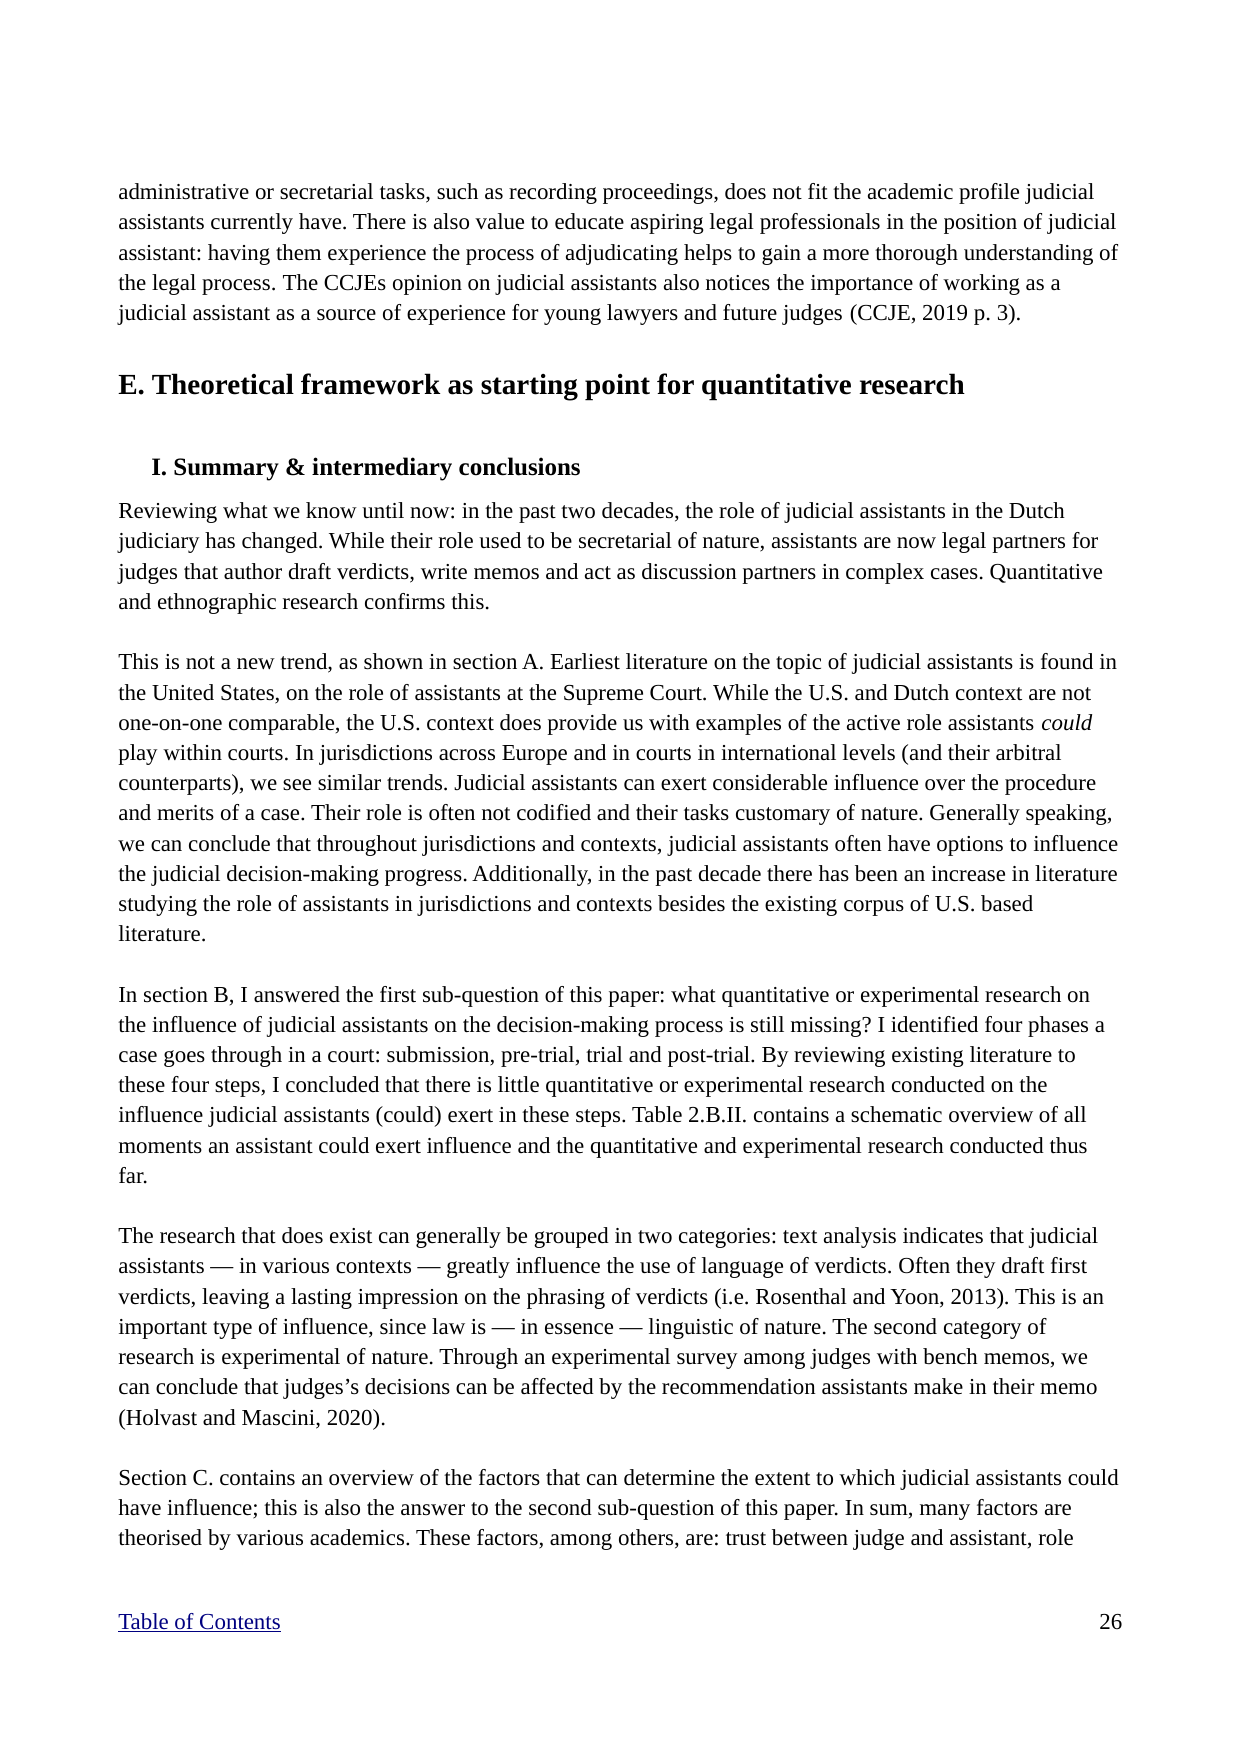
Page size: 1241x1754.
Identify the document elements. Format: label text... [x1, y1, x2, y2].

text In section B, I answered the first sub-question of this paper: what quantitative or experimental research on the influence of judicial assistants on the decision-making process is still missing? I identified four phases a case goes through in a court: submission, pre-trial, trial and post-trial. By reviewing existing literature to these four steps, I concluded that there is little quantitative or experimental research conducted on the influence judicial assistants (could) exert in these steps. Table 2.B.II. contains a schematic overview of all moments an assistant could exert influence and the quantitative and experimental research conducted thus far. [118, 981, 1122, 1188]
subtitle I. Summary & intermediary conclusions [151, 452, 1122, 481]
text Section C. contains an overview of the factors that can determine the extent to which judicial assistants could have influence; this is also the answer to the second sub-question of this paper. In sum, many factors are theorised by various academics. These factors, among others, are: trust between judge and assistant, role [118, 1464, 1122, 1551]
text This is not a new trend, as shown in section A. Earliest literature on the topic of judicial assistants is found in the United States, on the role of assistants at the Supreme Court. While the U.S. and Dutch context are not one-on-one comparable, the U.S. context does provide us with examples of the active role assistants could play within courts. In jurisdictions across Europe and in courts in international levels (and their arbitral counterparts), we see similar trends. Judicial assistants can exert considerable influence over the procedure and merits of a case. Their role is often not codified and their tasks customary of nature. Generally speaking, we can conclude that throughout jurisdictions and contexts, judicial assistants often have options to influence the judicial decision-making progress. Additionally, in the past decade there has been an increase in literature studying the role of assistants in jurisdictions and contexts besides the existing corpus of U.S. based literature. [118, 648, 1122, 947]
text The research that does exist can generally be grouped in two categories: text analysis indicates that judicial assistants — in various contexts — greatly influence the use of language of verdicts. Often they draft first verdicts, leaving a lasting impression on the phrasing of verdicts (i.e. Rosenthal and Yoon, 2013). This is an important type of influence, since law is — in essence — linguistic of nature. The second category of research is experimental of nature. Through an experimental survey among judges with bench memos, we can conclude that judges’s decisions can be affected by the recommendation assistants make in their memo (Holvast and Mascini, 2020). [118, 1222, 1122, 1430]
subtitle E. Theoretical framework as starting point for quantitative research [118, 367, 1122, 401]
text Reviewing what we know until now: in the past two decades, the role of judicial assistants in the Dutch judiciary has changed. While their role used to be secretarial of nature, assistants are now legal partners for judges that author draft verdicts, write memos and act as discussion partners in complex cases. Quantitative and ethnographic research confirms this. [118, 497, 1122, 614]
text administrative or secretarial tasks, such as recording proceedings, does not fit the academic profile judicial assistants currently have. There is also value to educate aspiring legal professionals in the position of judicial assistant: having them experience the process of adjudicating helps to gain a more thorough understanding of the legal process. The CCJEs opinion on judicial assistants also notices the importance of working as a judicial assistant as a source of experience for young lawyers and future judges (CCJE, 2019 p. 3). [118, 178, 1122, 325]
